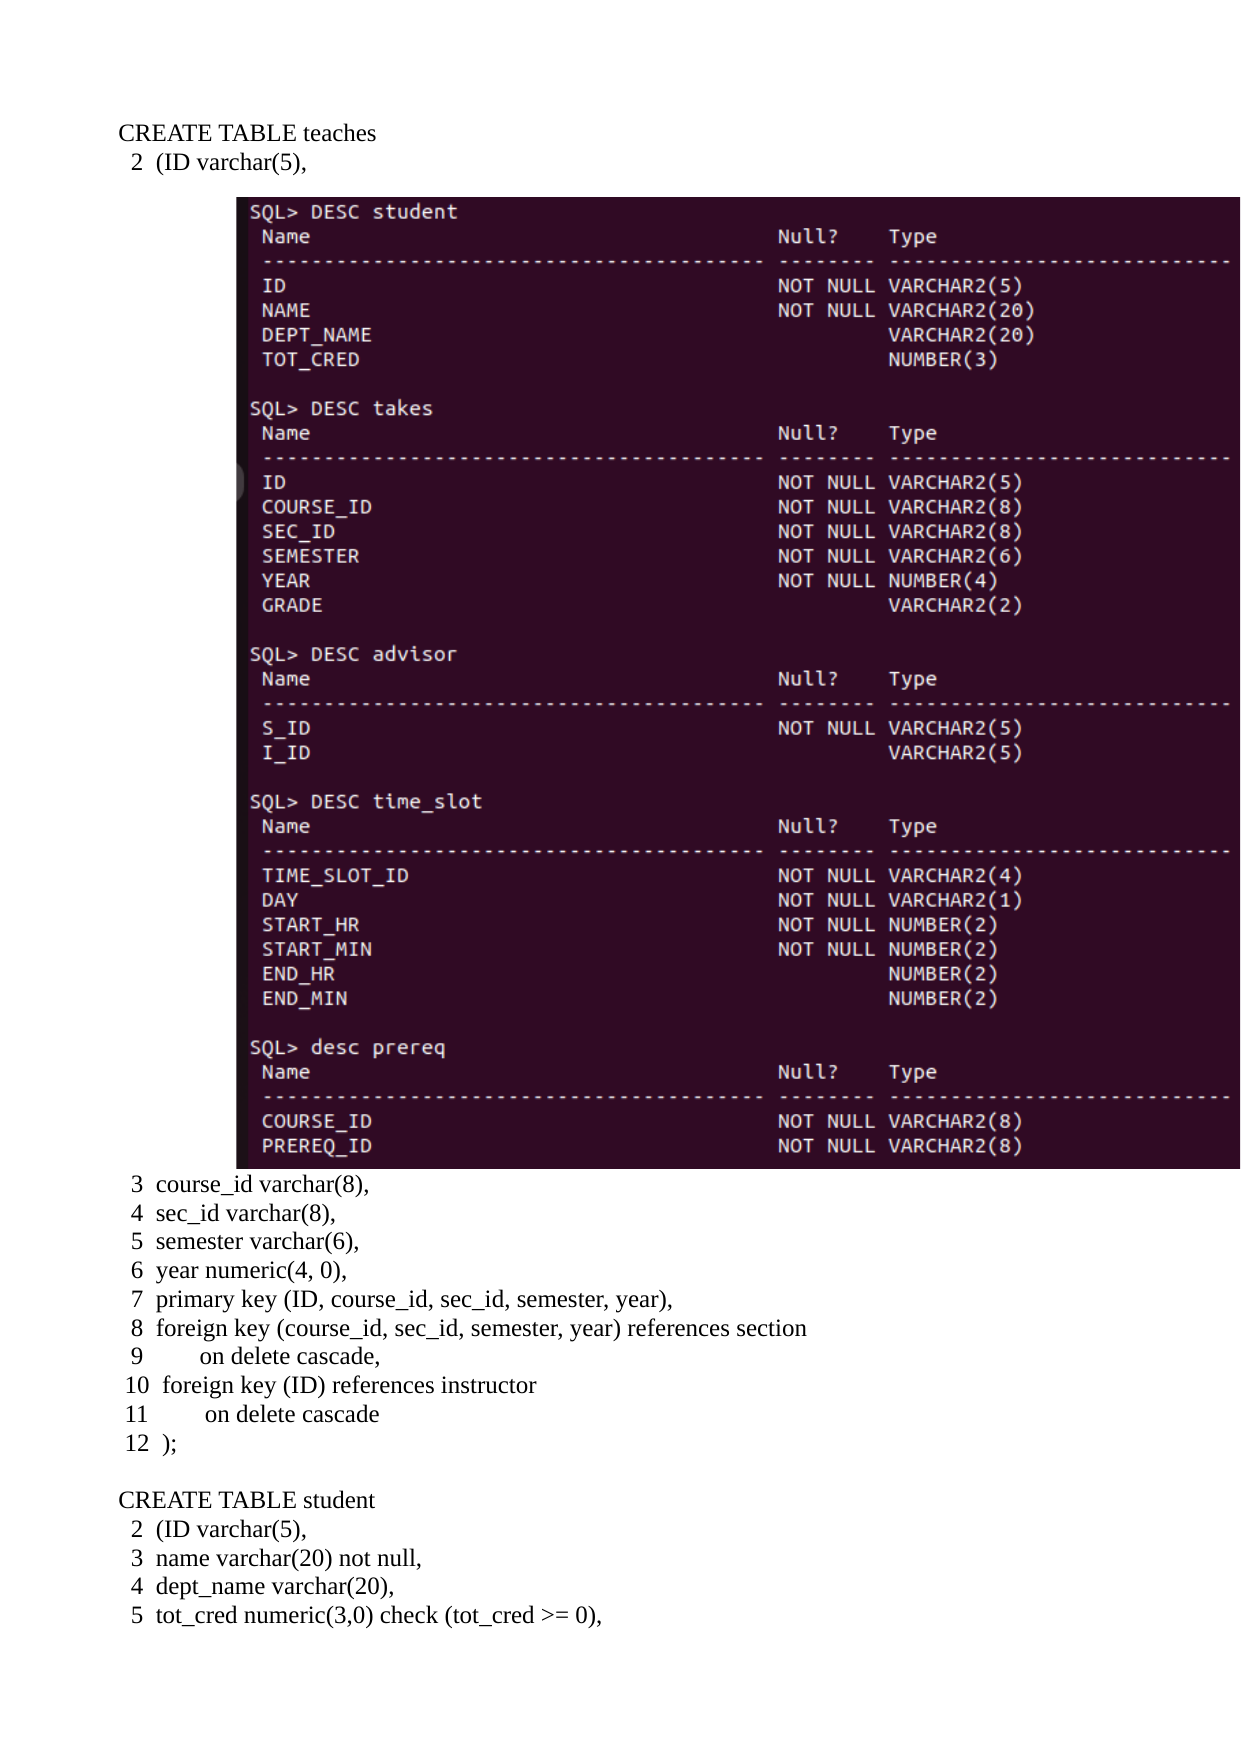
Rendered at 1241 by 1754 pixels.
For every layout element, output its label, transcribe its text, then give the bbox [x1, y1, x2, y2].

text 3 course_id varchar(8), [118, 176, 1122, 1198]
text 5 tot_cred numeric(3,0) check (tot_cred >= 0), [118, 1600, 1122, 1629]
text 4 dept_name varchar(20), [118, 1571, 1122, 1600]
text 11 on delete cascade [118, 1399, 1122, 1428]
text CREATE TABLE student [118, 1485, 1122, 1514]
picture [236, 197, 1241, 1169]
text 7 primary key (ID, course_id, sec_id, semester, year), [118, 1284, 1122, 1313]
text 3 name varchar(20) not null, [118, 1543, 1122, 1571]
text 4 sec_id varchar(8), [118, 1198, 1122, 1226]
text 8 foreign key (course_id, sec_id, semester, year) references section [118, 1313, 1122, 1341]
text 2 (ID varchar(5), [118, 147, 1122, 176]
text 9 on delete cascade, [118, 1341, 1122, 1370]
text 5 semester varchar(6), [118, 1226, 1122, 1255]
text 2 (ID varchar(5), [118, 1514, 1122, 1543]
text CREATE TABLE teaches [118, 118, 1122, 147]
text 12 ); [118, 1428, 1122, 1456]
text 10 foreign key (ID) references instructor [118, 1370, 1122, 1399]
text 6 year numeric(4, 0), [118, 1255, 1122, 1284]
